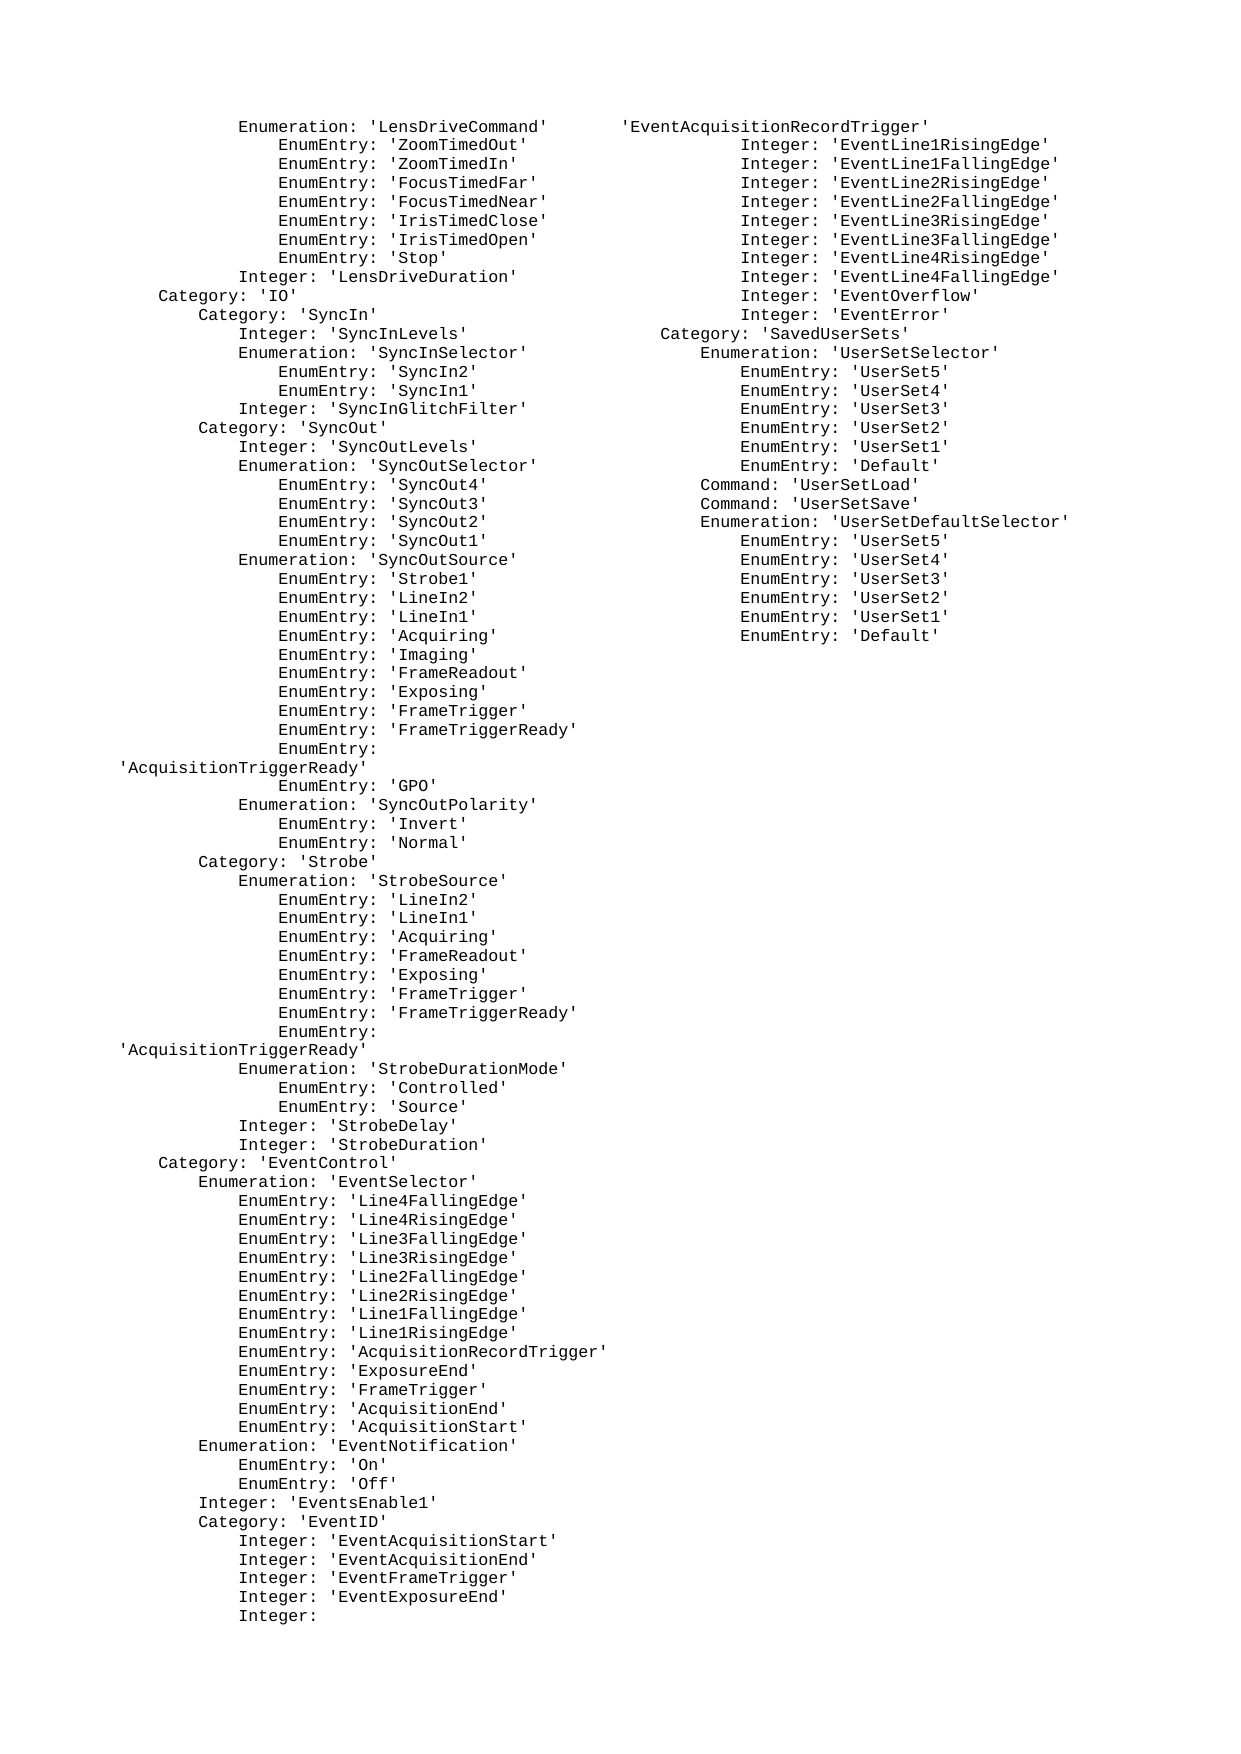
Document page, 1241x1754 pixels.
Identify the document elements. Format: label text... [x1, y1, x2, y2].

text EnumEntry: 'Default' [620, 627, 1122, 646]
text EnumEntry: 'UserSet5' [620, 533, 1122, 552]
text Enumeration: 'EventSelector' [118, 1174, 620, 1193]
text Category: 'SyncOut' [118, 420, 620, 439]
text EnumEntry: 'IrisTimedClose' [118, 212, 620, 231]
text EnumEntry: 'Exposing' [118, 684, 620, 703]
text EnumEntry: 'Acquiring' [118, 929, 620, 948]
text Category: 'SyncIn' [118, 307, 620, 326]
text EnumEntry: 'Line1RisingEdge' [118, 1325, 620, 1344]
text Enumeration: 'SyncOutSource' [118, 552, 620, 571]
text Enumeration: 'LensDriveCommand' [118, 118, 620, 137]
text EnumEntry: 'UserSet2' [620, 420, 1122, 439]
text Command: 'UserSetSave' [620, 495, 1122, 514]
text EnumEntry: 'Exposing' [118, 967, 620, 985]
text EnumEntry: 'LineIn1' [118, 608, 620, 627]
text EnumEntry: 'UserSet2' [620, 589, 1122, 608]
text EnumEntry: 'UserSet5' [620, 363, 1122, 382]
text EnumEntry: 'Default' [620, 457, 1122, 476]
text EnumEntry: 'FocusTimedFar' [118, 175, 620, 193]
text Integer: 'EventLine1FallingEdge' [620, 156, 1122, 175]
text Integer: 'SyncInLevels' [118, 326, 620, 344]
text EnumEntry: 'SyncOut1' [118, 533, 620, 552]
text Integer: 'StrobeDelay' [118, 1117, 620, 1136]
text EnumEntry: 'LineIn1' [118, 910, 620, 929]
text Category: 'IO' [118, 288, 620, 307]
text EnumEntry: 'AcquisitionStart' [118, 1419, 620, 1438]
text EnumEntry: 'UserSet4' [620, 552, 1122, 571]
text Category: 'EventControl' [118, 1155, 620, 1174]
text EnumEntry: 'FocusTimedNear' [118, 193, 620, 212]
text Integer: [118, 1608, 620, 1626]
text EnumEntry: 'Line3FallingEdge' [118, 1231, 620, 1249]
text Integer: 'EventAcquisitionStart' [118, 1532, 620, 1551]
text EnumEntry: 'Line4RisingEdge' [118, 1212, 620, 1231]
text EnumEntry: 'LineIn2' [118, 589, 620, 608]
text 'EventAcquisitionRecordTrigger' [620, 118, 1122, 137]
text EnumEntry: 'IrisTimedOpen' [118, 231, 620, 250]
text EnumEntry: 'Stop' [118, 250, 620, 269]
text Integer: 'EventFrameTrigger' [118, 1570, 620, 1589]
text EnumEntry: 'FrameTrigger' [118, 1381, 620, 1400]
text Integer: 'EventLine4FallingEdge' [620, 269, 1122, 288]
text Enumeration: 'SyncInSelector' [118, 344, 620, 363]
text EnumEntry: 'Source' [118, 1098, 620, 1117]
text Enumeration: 'UserSetSelector' [620, 344, 1122, 363]
text EnumEntry: 'UserSet1' [620, 439, 1122, 457]
text Category: 'SavedUserSets' [620, 326, 1122, 344]
text EnumEntry: 'SyncOut4' [118, 476, 620, 495]
text EnumEntry: 'Strobe1' [118, 571, 620, 589]
text EnumEntry: 'GPO' [118, 778, 620, 797]
text Category: 'Strobe' [118, 853, 620, 872]
text Integer: 'EventLine3RisingEdge' [620, 212, 1122, 231]
text Enumeration: 'SyncOutSelector' [118, 457, 620, 476]
text EnumEntry: 'Line2FallingEdge' [118, 1268, 620, 1287]
text EnumEntry: 'On' [118, 1457, 620, 1476]
text EnumEntry: 'Acquiring' [118, 627, 620, 646]
text Enumeration: 'UserSetDefaultSelector' [620, 514, 1122, 533]
text EnumEntry: 'Off' [118, 1476, 620, 1494]
text EnumEntry: 'ZoomTimedOut' [118, 137, 620, 156]
text EnumEntry: 'ExposureEnd' [118, 1362, 620, 1381]
text EnumEntry: 'UserSet1' [620, 608, 1122, 627]
text EnumEntry: 'Normal' [118, 834, 620, 853]
text Integer: 'EventsEnable1' [118, 1494, 620, 1513]
text EnumEntry: 'UserSet3' [620, 401, 1122, 420]
text EnumEntry: 'ZoomTimedIn' [118, 156, 620, 175]
text EnumEntry: 'Line3RisingEdge' [118, 1249, 620, 1268]
text EnumEntry: 'Imaging' [118, 646, 620, 665]
text EnumEntry: 'LineIn2' [118, 891, 620, 910]
text Enumeration: 'StrobeSource' [118, 872, 620, 891]
text EnumEntry: 'AcquisitionRecordTrigger' [118, 1344, 620, 1362]
text EnumEntry: 'SyncOut2' [118, 514, 620, 533]
text EnumEntry: 'Line2RisingEdge' [118, 1287, 620, 1306]
text Integer: 'EventOverflow' [620, 288, 1122, 307]
text Enumeration: 'StrobeDurationMode' [118, 1061, 620, 1080]
text Enumeration: 'EventNotification' [118, 1438, 620, 1457]
text EnumEntry: 'Controlled' [118, 1080, 620, 1098]
text Integer: 'EventExposureEnd' [118, 1589, 620, 1608]
text EnumEntry: 'SyncIn2' [118, 363, 620, 382]
text Integer: 'EventLine4RisingEdge' [620, 250, 1122, 269]
text EnumEntry: 'FrameTrigger' [118, 985, 620, 1004]
text EnumEntry: 'FrameReadout' [118, 948, 620, 967]
text Command: 'UserSetLoad' [620, 476, 1122, 495]
text EnumEntry: 'FrameTriggerReady' [118, 721, 620, 740]
text Integer: 'LensDriveDuration' [118, 269, 620, 288]
text Integer: 'EventError' [620, 307, 1122, 326]
text EnumEntry: 'Line4FallingEdge' [118, 1193, 620, 1212]
text EnumEntry: 'UserSet4' [620, 382, 1122, 401]
text EnumEntry: 'SyncIn1' [118, 382, 620, 401]
text Integer: 'EventLine2FallingEdge' [620, 193, 1122, 212]
text Category: 'EventID' [118, 1513, 620, 1532]
text Integer: 'StrobeDuration' [118, 1136, 620, 1155]
text EnumEntry: 'FrameTriggerReady' [118, 1004, 620, 1023]
text EnumEntry: 'Invert' [118, 816, 620, 834]
text Integer: 'EventAcquisitionEnd' [118, 1551, 620, 1570]
text EnumEntry: 'UserSet3' [620, 571, 1122, 589]
text EnumEntry: 'SyncOut3' [118, 495, 620, 514]
text Integer: 'EventLine3FallingEdge' [620, 231, 1122, 250]
text Integer: 'SyncInGlitchFilter' [118, 401, 620, 420]
text Integer: 'SyncOutLevels' [118, 439, 620, 457]
text Integer: 'EventLine1RisingEdge' [620, 137, 1122, 156]
text Integer: 'EventLine2RisingEdge' [620, 175, 1122, 193]
text EnumEntry: 'FrameTrigger' [118, 703, 620, 721]
text EnumEntry: 'AcquisitionTriggerReady' [118, 1023, 620, 1061]
text EnumEntry: 'AcquisitionTriggerReady' [118, 740, 620, 778]
text Enumeration: 'SyncOutPolarity' [118, 797, 620, 816]
text EnumEntry: 'Line1FallingEdge' [118, 1306, 620, 1325]
text EnumEntry: 'AcquisitionEnd' [118, 1400, 620, 1419]
text EnumEntry: 'FrameReadout' [118, 665, 620, 684]
